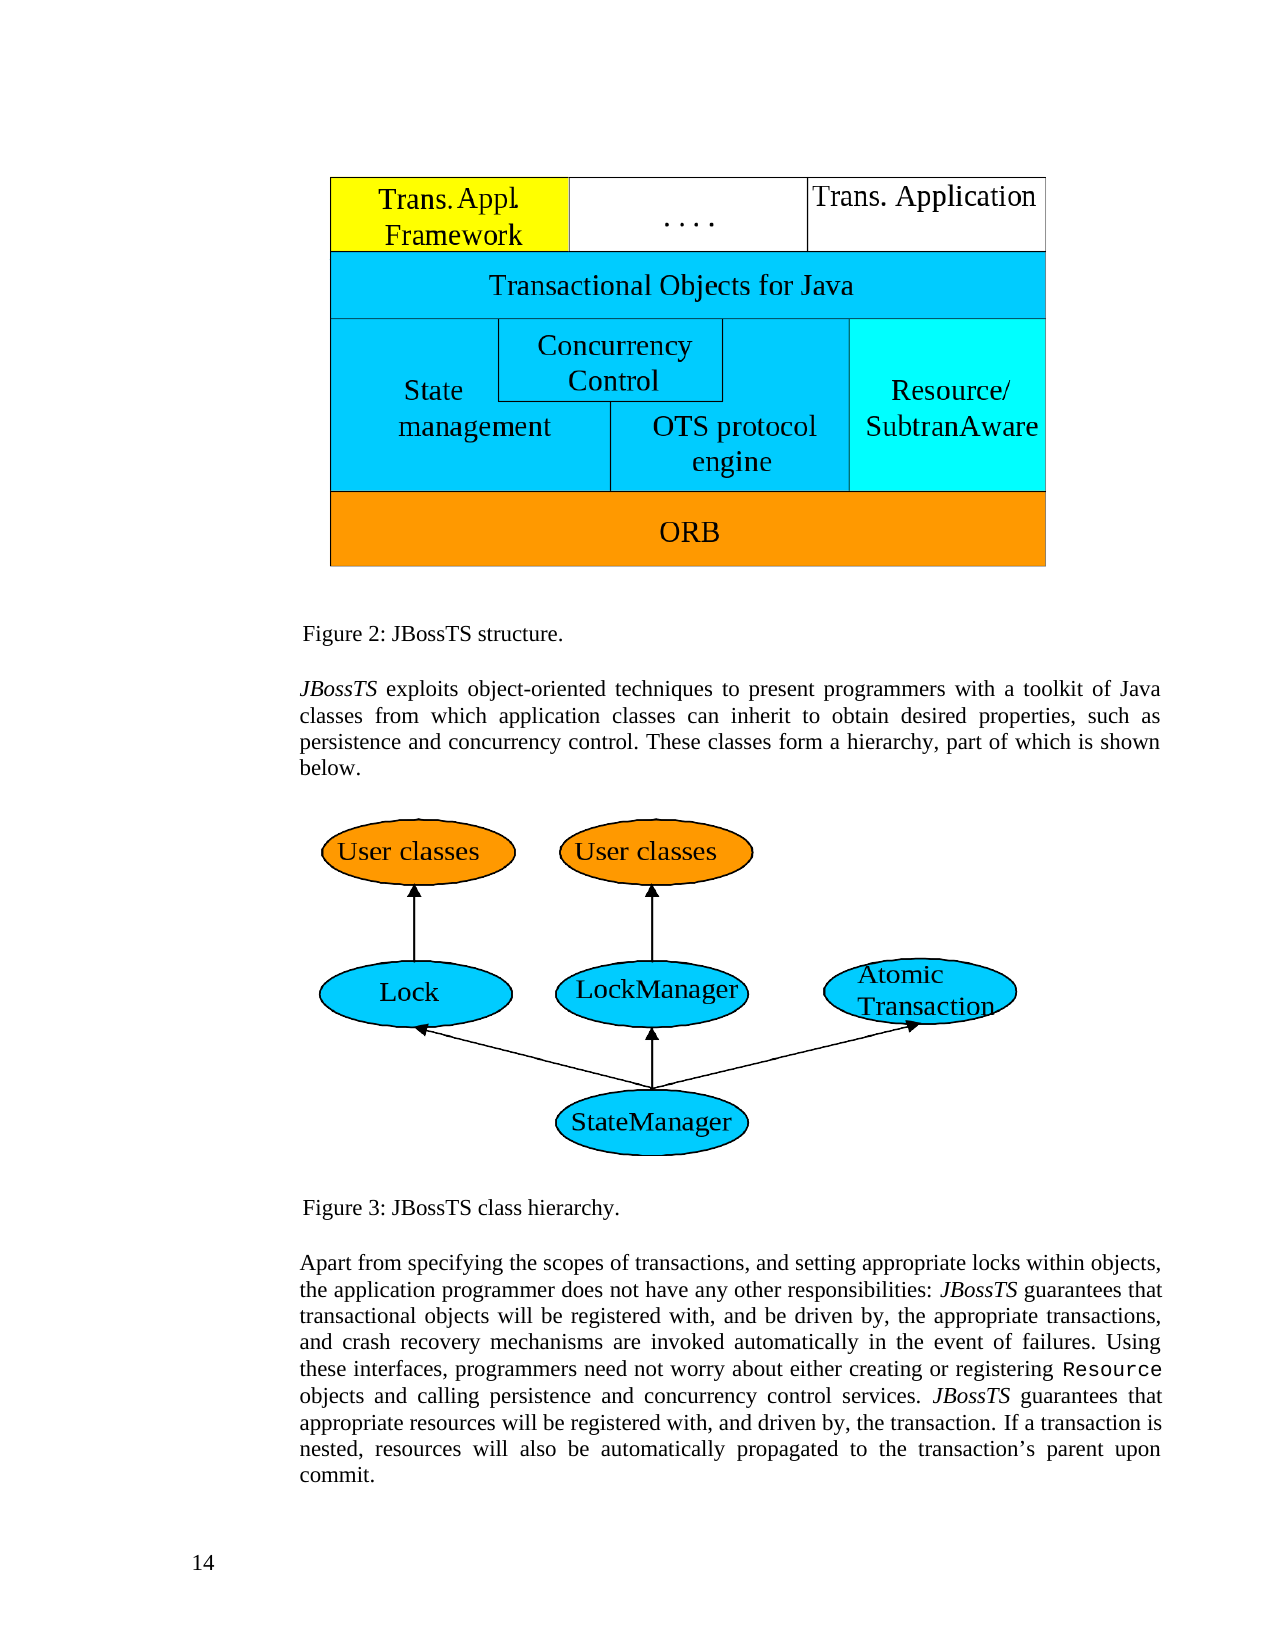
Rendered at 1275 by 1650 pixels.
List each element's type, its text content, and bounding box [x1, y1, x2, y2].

text JBossTS exploits object-oriented techniques to present programmers with a toolkit of Java classes from which application classes can inherit to obtain desired properties, such as persistence and concurrency control. These classes form a hierarchy, part of which is shown below. [299, 675, 1162, 781]
text Figure 3: JBossTS class hierarchy. [302, 1194, 1162, 1220]
text Apart from specifying the scopes of transactions, and setting appropriate locks within objects, the application programmer does not have any other responsibilities: JBossTS guarantees that transactional objects will be registered with, and be driven by, the appropriate transactions, and crash recovery mechanisms are invoked automatically in the event of failures. Using these interfaces, programmers need not worry about either creating or registering Resource objects and calling persistence and concurrency control services. JBossTS guarantees that appropriate resources will be registered with, and driven by, the transaction. If a transaction is nested, resources will also be automatically propagated to the transaction’s parent upon commit. [299, 1249, 1162, 1488]
text Figure 2: JBossTS structure. [302, 620, 1162, 646]
